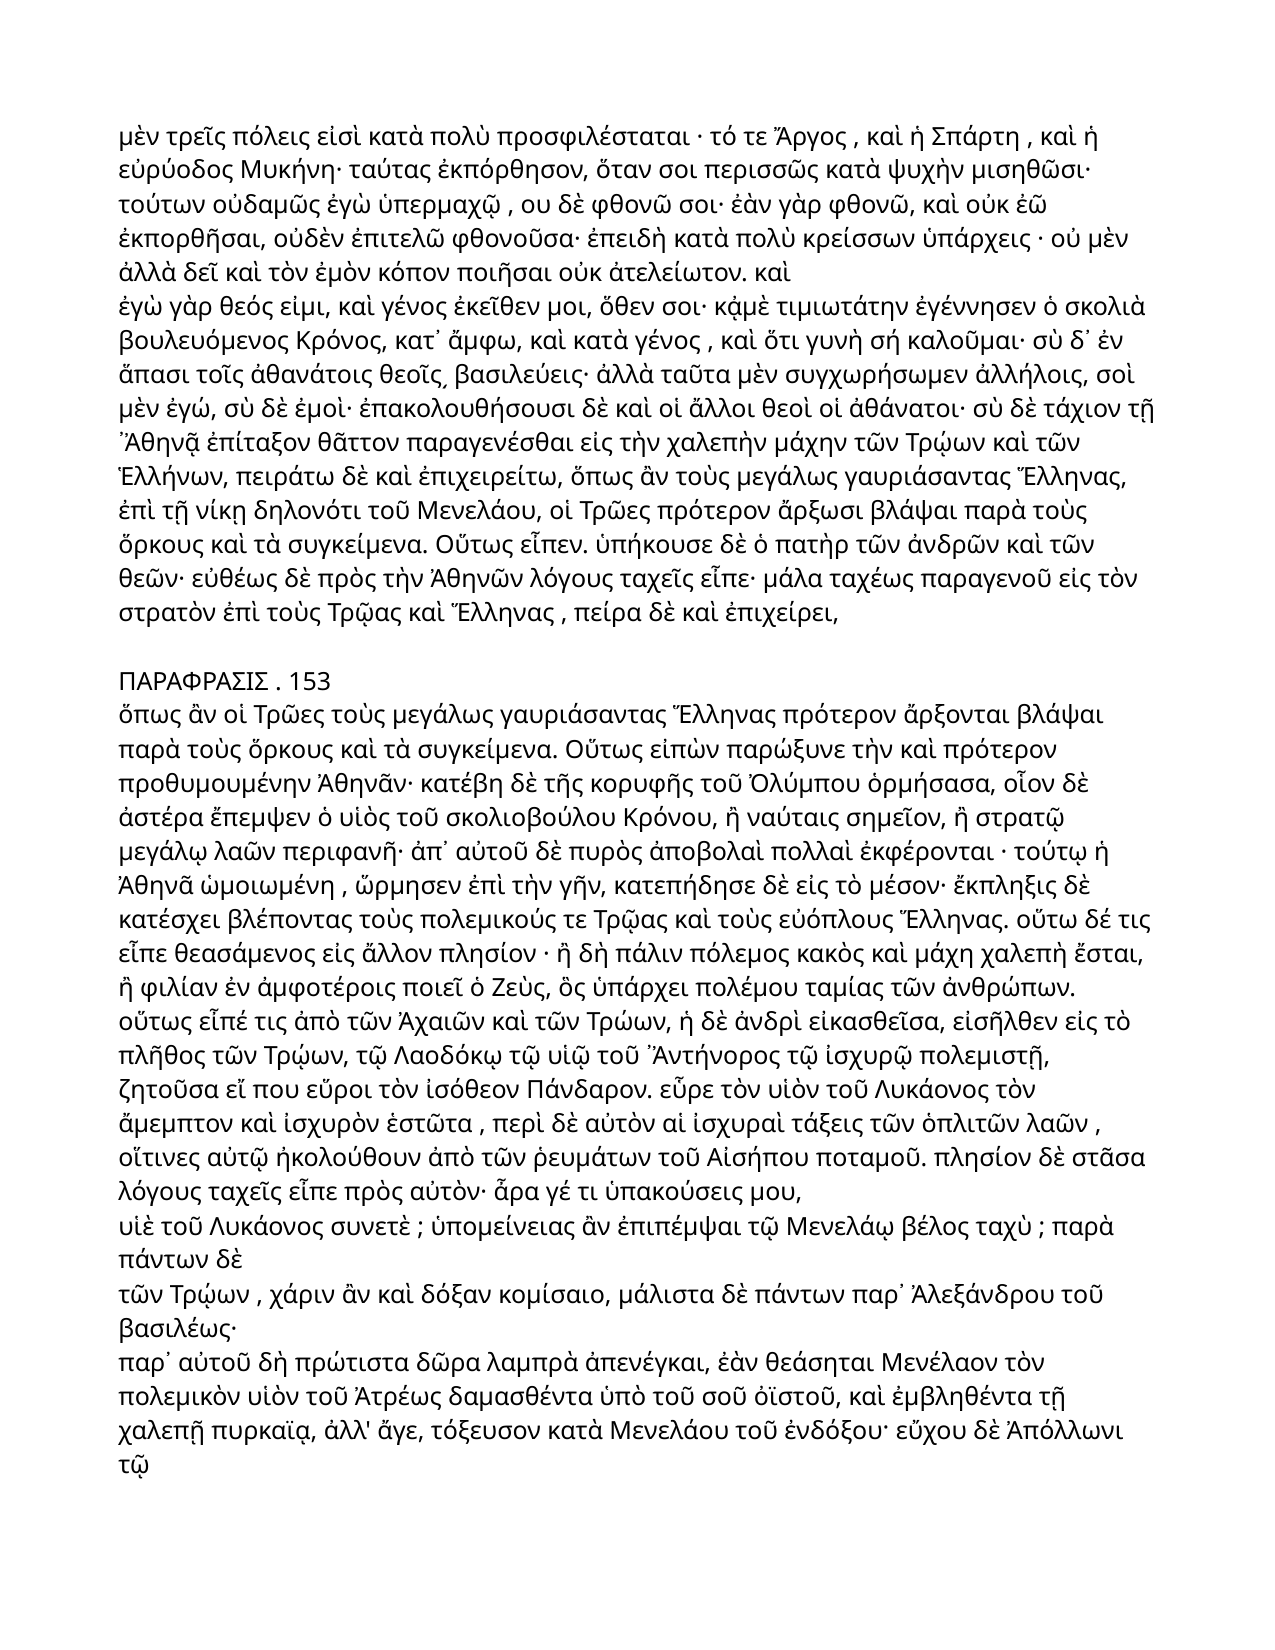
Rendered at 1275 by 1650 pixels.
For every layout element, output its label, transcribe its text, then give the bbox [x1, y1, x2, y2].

text ΠΑΡΑΦΡΑΣΙΣ . 153 [118, 663, 1157, 697]
text μὲν τρεῖς πόλεις εἰσὶ κατὰ πολὺ προσφιλέσταται · τό τε Ἄργος , καὶ ἡ Σπάρτη , καὶ ἡ εὐρύοδος Μυκήνη· ταύτας ἐκπόρθησον, ὅταν σοι περισσῶς κατὰ ψυχὴν μισηθῶσι· τούτων οὐδαμῶς ἐγὼ ὑπερμαχῷ , ου δὲ φθονῶ σοι· ἐὰν γὰρ φθονῶ, καὶ οὐκ ἐῶ ἐκπορθῆσαι, οὐδὲν ἐπιτελῶ φθονοῦσα· ἐπειδὴ κατὰ πολὺ κρείσσων ὑπάρχεις · οὐ μὲν ἀλλὰ δεῖ καὶ τὸν ἐμὸν κόπον ποιῆσαι οὐκ ἀτελείωτον. καὶ [118, 118, 1157, 288]
text παρ᾿ αὐτοῦ δὴ πρώτιστα δῶρα λαμπρὰ ἀπενέγκαι, ἐὰν θεάσηται Μενέλαον τὸν πολεμικὸν υἱὸν τοῦ Ἀτρέως δαμασθέντα ὑπὸ τοῦ σοῦ ὀϊστοῦ, καὶ ἐμβληθέντα τῇ χαλεπῇ πυρκαϊᾳ, ἀλλ' ἄγε, τόξευσον κατὰ Μενελάου τοῦ ἐνδόξου· εὔχου δὲ Ἀπόλλωνι τῷ [118, 1344, 1157, 1481]
text τῶν Τρῴων , χάριν ἂν καὶ δόξαν κομίσαιο, μάλιστα δὲ πάντων παρ᾽ Ἀλεξάνδρου τοῦ βασιλέως· [118, 1276, 1157, 1344]
text υἱὲ τοῦ Λυκάονος συνετὲ ; ὑπομείνειας ἂν ἐπιπέμψαι τῷ Μενελάῳ βέλος ταχὺ ; παρὰ πάντων δὲ [118, 1208, 1157, 1276]
text ὅπως ἂν οἱ Τρῶες τοὺς μεγάλως γαυριάσαντας Ἕλληνας πρότερον ἄρξονται βλάψαι παρὰ τοὺς ὅρκους καὶ τὰ συγκείμενα. Οὕτως εἰπὼν παρώξυνε τὴν καὶ πρότερον προθυμουμένην Ἀθηνᾶν· κατέβη δὲ τῆς κορυφῆς τοῦ Ὀλύμπου ὁρμήσασα, οἷον δὲ ἀστέρα ἔπεμψεν ὁ υἱὸς τοῦ σκολιοβούλου Κρόνου, ἢ ναύταις σημεῖον, ἢ στρατῷ μεγάλῳ λαῶν περιφανῆ· ἀπ᾿ αὐτοῦ δὲ πυρὸς ἀποβολαὶ πολλαὶ ἐκφέρονται · τούτῳ ἡ Ἀθηνᾶ ὡμοιωμένη , ὥρμησεν ἐπὶ τὴν γῆν, κατεπήδησε δὲ εἰς τὸ μέσον· ἔκπληξις δὲ κατέσχει βλέποντας τοὺς πολεμικούς τε Τρῷας καὶ τοὺς εὐόπλους Ἕλληνας. οὕτω δέ τις εἶπε θεασάμενος εἰς ἄλλον πλησίον · ἢ δὴ πάλιν πόλεμος κακὸς καὶ μάχη χαλεπὴ ἔσται, ἢ φιλίαν ἐν ἀμφοτέροις ποιεῖ ὁ Ζεὺς, ὃς ὑπάρχει πολέμου ταμίας τῶν ἀνθρώπων. οὕτως εἶπέ τις ἀπὸ τῶν Ἀχαιῶν καὶ τῶν Τρώων, ἡ δὲ ἀνδρὶ εἰκασθεῖσα, εἰσῆλθεν εἰς τὸ πλῆθος τῶν Τρῴων, τῷ Λαοδόκῳ τῷ υἱῷ τοῦ ᾿Ἀντήνορος τῷ ἰσχυρῷ πολεμιστῇ, ζητοῦσα εἴ που εὕροι τὸν ἰσόθεον Πάνδαρον. εὗρε τὸν υἱὸν τοῦ Λυκάονος τὸν ἄμεμπτον καὶ ἰσχυρὸν ἑστῶτα , περὶ δὲ αὐτὸν αἱ ἰσχυραὶ τάξεις τῶν ὁπλιτῶν λαῶν , οἵτινες αὐτῷ ἠκολούθουν ἀπὸ τῶν ῥευμάτων τοῦ Αἰσήπου ποταμοῦ. πλησίον δὲ στᾶσα λόγους ταχεῖς εἶπε πρὸς αὐτὸν· ἆρα γέ τι ὑπακούσεις μου, [118, 697, 1157, 1208]
text ἐγὼ γὰρ θεός εἰμι, καὶ γένος ἐκεῖθεν μοι, ὅθεν σοι· κᾀμὲ τιμιωτάτην ἐγέννησεν ὁ σκολιὰ βουλευόμενος Κρόνος, κατ᾿ ἄμφω, καὶ κατὰ γένος , καὶ ὅτι γυνὴ σή καλοῦμαι· σὺ δ᾽ ἐν ἅπασι τοῖς ἀθανάτοις θεοῖς͵ βασιλεύεις· ἀλλὰ ταῦτα μὲν συγχωρήσωμεν ἀλλήλοις, σοὶ μὲν ἐγώ, σὺ δὲ ἐμοὶ· ἐπακολουθήσουσι δὲ καὶ οἱ ἄλλοι θεοὶ οἱ ἀθάνατοι· σὺ δὲ τάχιον τῇ ᾿Ἀθηνᾷ ἐπίταξον θᾶττον παραγενέσθαι εἰς τὴν χαλεπὴν μάχην τῶν Τρῴων καὶ τῶν Ἑλλήνων, πειράτω δὲ καὶ ἐπιχειρείτω, ὅπως ἂν τοὺς μεγάλως γαυριάσαντας Ἕλληνας, ἐπὶ τῇ νίκῃ δηλονότι τοῦ Μενελάου, οἱ Τρῶες πρότερον ἄρξωσι βλάψαι παρὰ τοὺς ὅρκους καὶ τὰ συγκείμενα. Οὕτως εἶπεν. ὑπήκουσε δὲ ὁ πατὴρ τῶν ἀνδρῶν καὶ τῶν θεῶν· εὐθέως δὲ πρὸς τὴν Ἀθηνῶν λόγους ταχεῖς εἶπε· μάλα ταχέως παραγενοῦ εἰς τὸν στρατὸν ἐπὶ τοὺς Τρῷας καὶ Ἕλληνας , πείρα δὲ καὶ ἐπιχείρει, [118, 288, 1157, 629]
